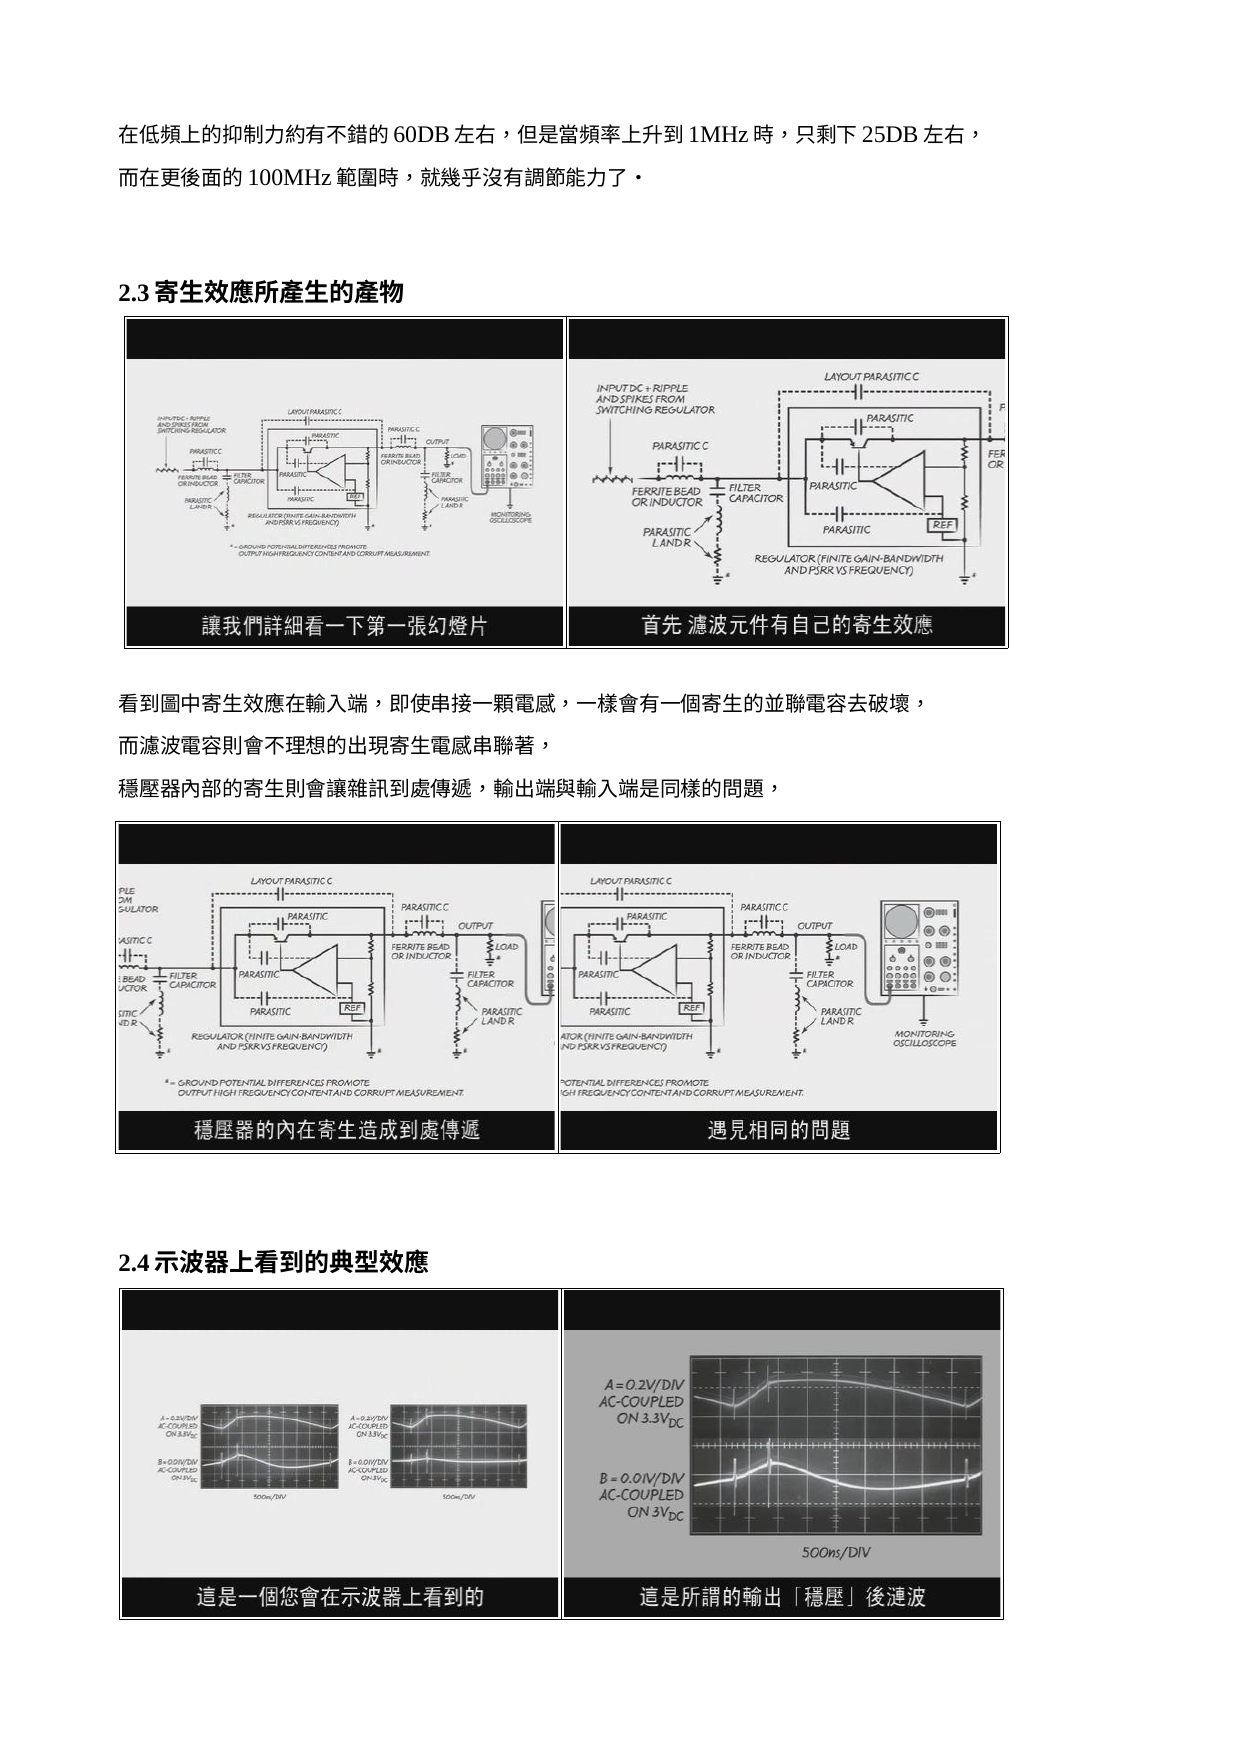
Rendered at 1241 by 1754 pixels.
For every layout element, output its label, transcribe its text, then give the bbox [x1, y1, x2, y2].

picture [126, 319, 563, 646]
text 而在更後面的100MHz範圍時，就幾乎沒有調節能力了‧ [118, 161, 1122, 191]
text 看到圖中寄生效應在輸入端，即使串接一顆電感，一樣會有一個寄生的並聯電容去破壞， [118, 687, 1122, 717]
picture [118, 824, 555, 1150]
picture [568, 319, 1006, 646]
text 在低頻上的抑制力約有不錯的60DB左右，但是當頻率上升到1MHz時，只剩下25DB左右， [118, 118, 1122, 148]
picture [122, 1290, 559, 1617]
picture [564, 1290, 1001, 1617]
text 穩壓器內部的寄生則會讓雜訊到處傳遞，輸出端與輸入端是同樣的問題， [118, 772, 1122, 802]
text 而濾波電容則會不理想的出現寄生電感串聯著， [118, 729, 1122, 760]
picture [560, 824, 997, 1150]
subtitle 2.3寄生效應所產生的產物 [118, 274, 1122, 309]
subtitle 2.4示波器上看到的典型效應 [118, 1242, 1122, 1278]
